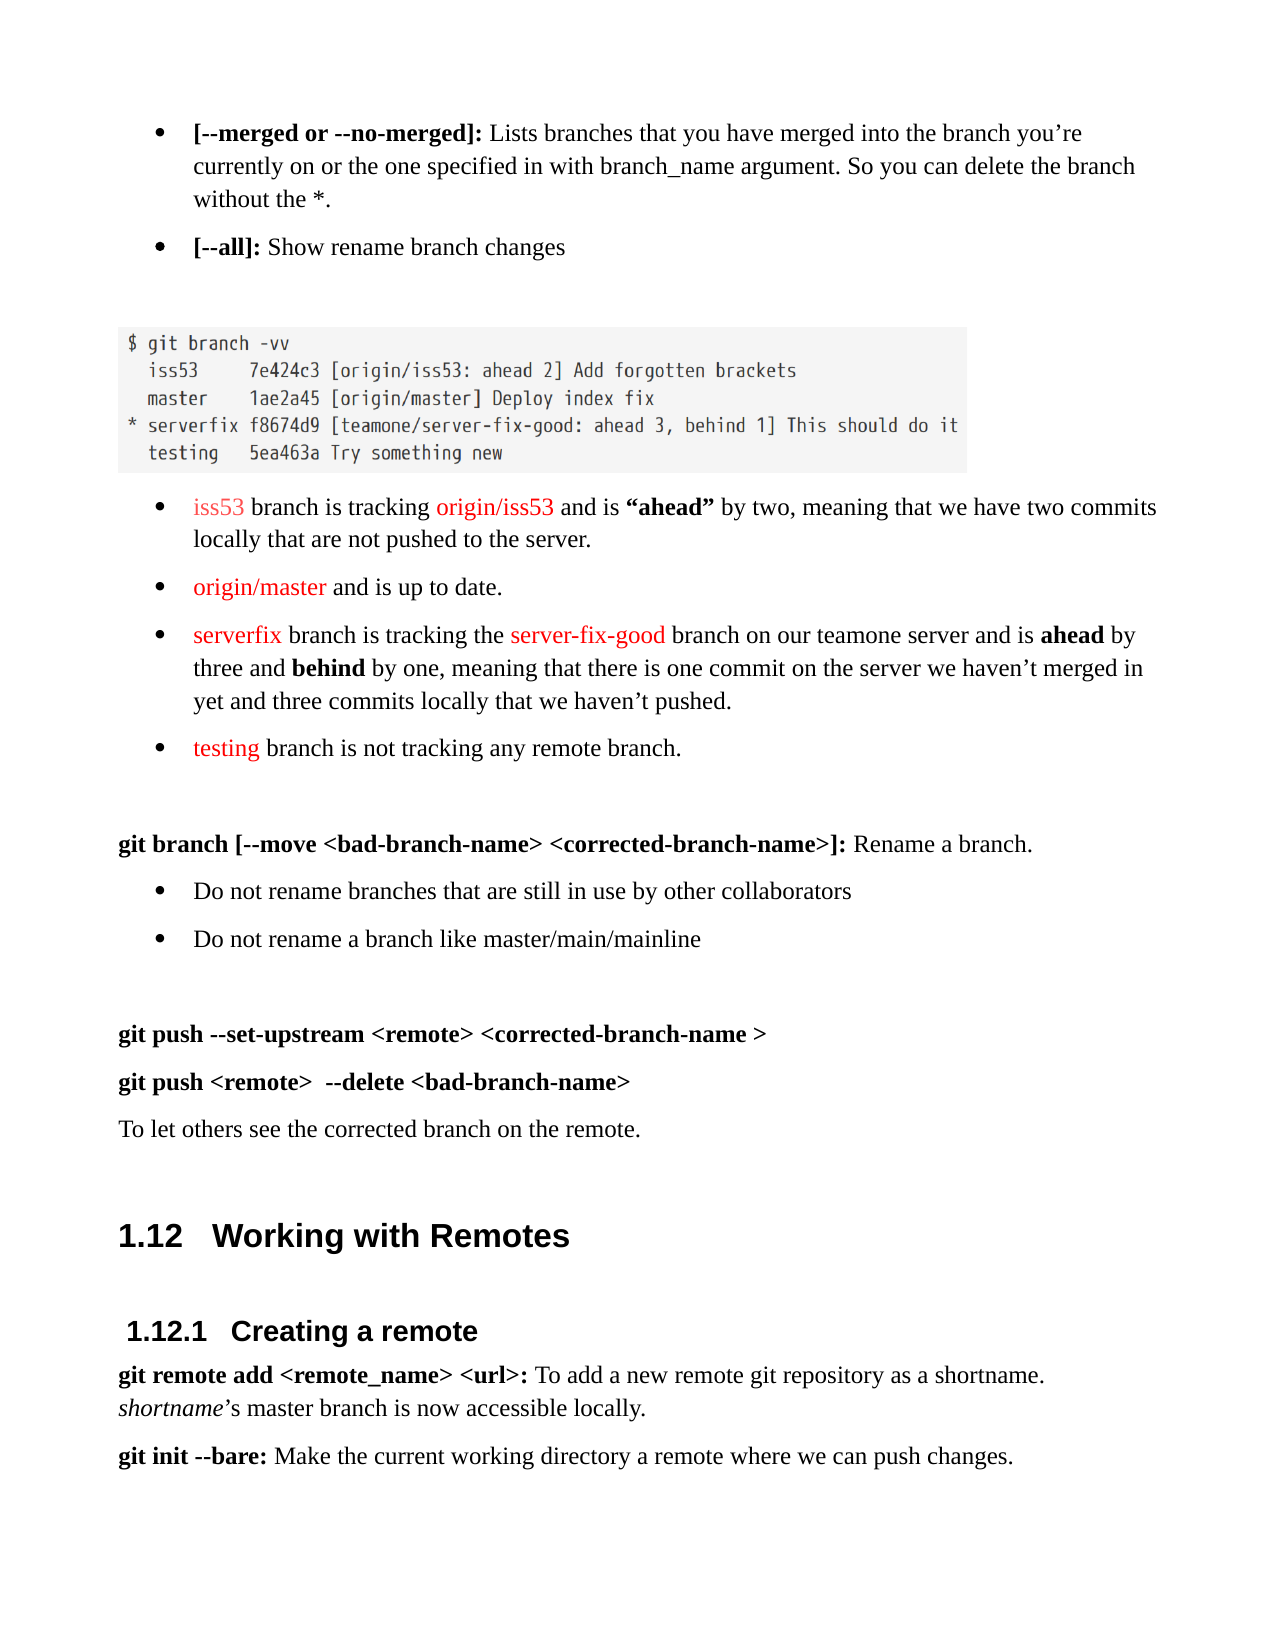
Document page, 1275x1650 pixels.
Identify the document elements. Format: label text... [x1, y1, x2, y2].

list serverfix branch is tracking the server-fix-good branch on our teamone server and is ahead by three and behind by one, meaning that there is one commit on the server we haven’t merged in yet and three commits locally that we haven’t pushed. [156, 620, 1157, 714]
list origin/master and is up to date. [156, 572, 1157, 601]
text git push <remote> --delete <bad-branch-name> [118, 1067, 1157, 1095]
picture [118, 327, 968, 473]
list Do not rename a branch like master/main/mainline [156, 924, 1157, 953]
subtitle Creating a remote [118, 1314, 1157, 1348]
text git branch [--move <bad-branch-name> <corrected-branch-name>]: Rename a branch. [118, 829, 1157, 857]
text git init --bare: Make the current working directory a remote where we can push changes. [118, 1441, 1157, 1470]
text To let others see the corrected branch on the remote. [118, 1114, 1157, 1143]
text git remote add <remote_name> <url>: To add a new remote git repository as a shortname. shortname’s master branch is now accessible locally. [118, 1360, 1157, 1422]
subtitle Working with Remotes [109, 1216, 1157, 1254]
list iss53 branch is tracking origin/iss53 and is “ahead” by two, meaning that we have two commits locally that are not pushed to the server. [156, 492, 1157, 553]
list [--all]: Show rename branch changes [156, 232, 1157, 261]
text git push --set-upstream <remote> <corrected-branch-name > [118, 1019, 1157, 1048]
list [--merged or --no-merged]: Lists branches that you have merged into the branch you’re currently on or the one specified in with branch_name argument. So you can delete the branch without the *. [156, 118, 1157, 213]
list testing branch is not tracking any remote branch. [156, 733, 1157, 762]
list Do not rename branches that are still in use by other collaborators [156, 876, 1157, 905]
